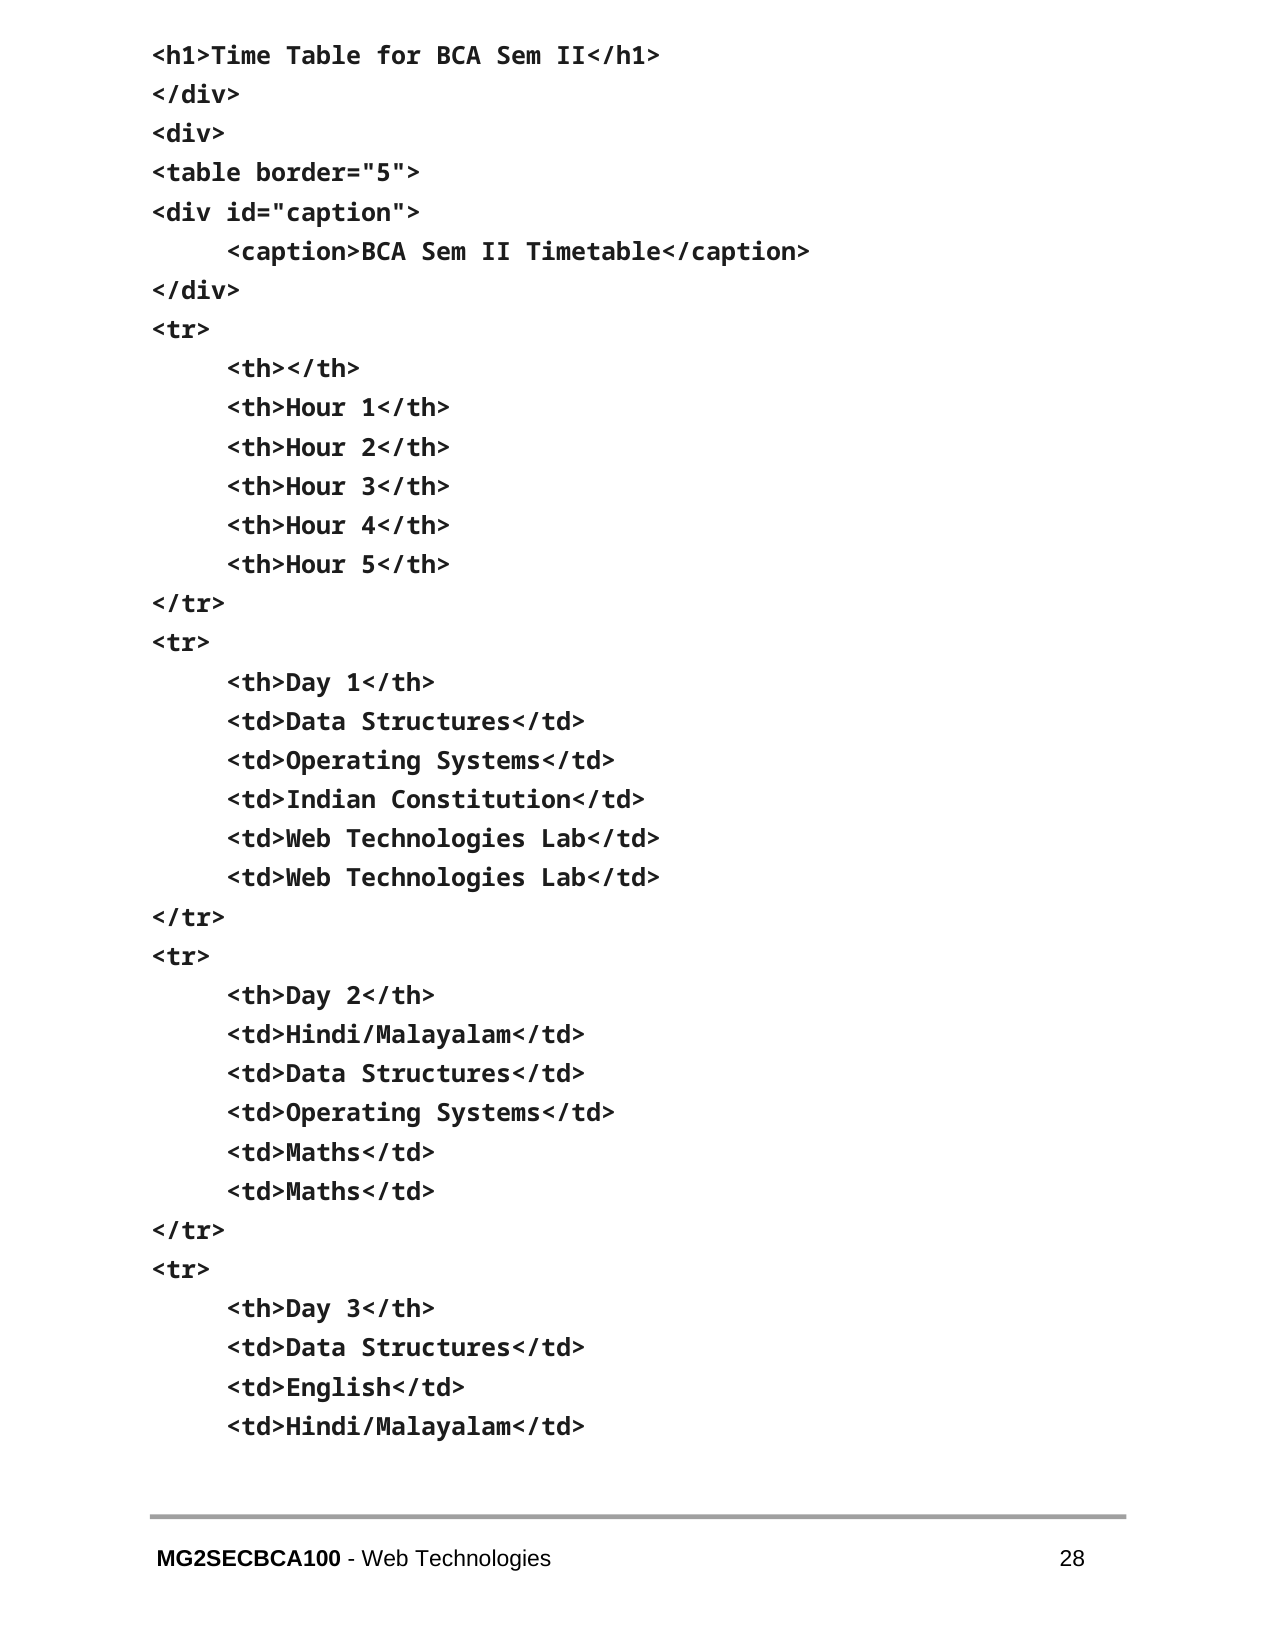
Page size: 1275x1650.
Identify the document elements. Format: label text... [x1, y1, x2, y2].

table_header <h1>Time Table for BCA Sem II</h1> </div> <div> <table border="5"> <div id="caption"> <caption>BCA Sem II Timetable</caption> </div> <tr> <th></th> <th>Hour 1</th> <th>Hour 2</th> <th>Hour 3</th> <th>Hour 4</th> <th>Hour 5</th> </tr> <tr> <th>Day 1</th> <td>Data Structures</td> <td>Operating Systems</td> <td>Indian Constitution</td> <td>Web Technologies Lab</td> <td>Web Technologies Lab</td> </tr> <tr> <th>Day 2</th> <td>Hindi/Malayalam</td> <td>Data Structures</td> <td>Operating Systems</td> <td>Maths</td> <td>Maths</td> </tr> <tr> <th>Day 3</th> <td>Data Structures</td> <td>English</td> <td>Hindi/Malayalam</td> [140, 38, 1114, 1447]
